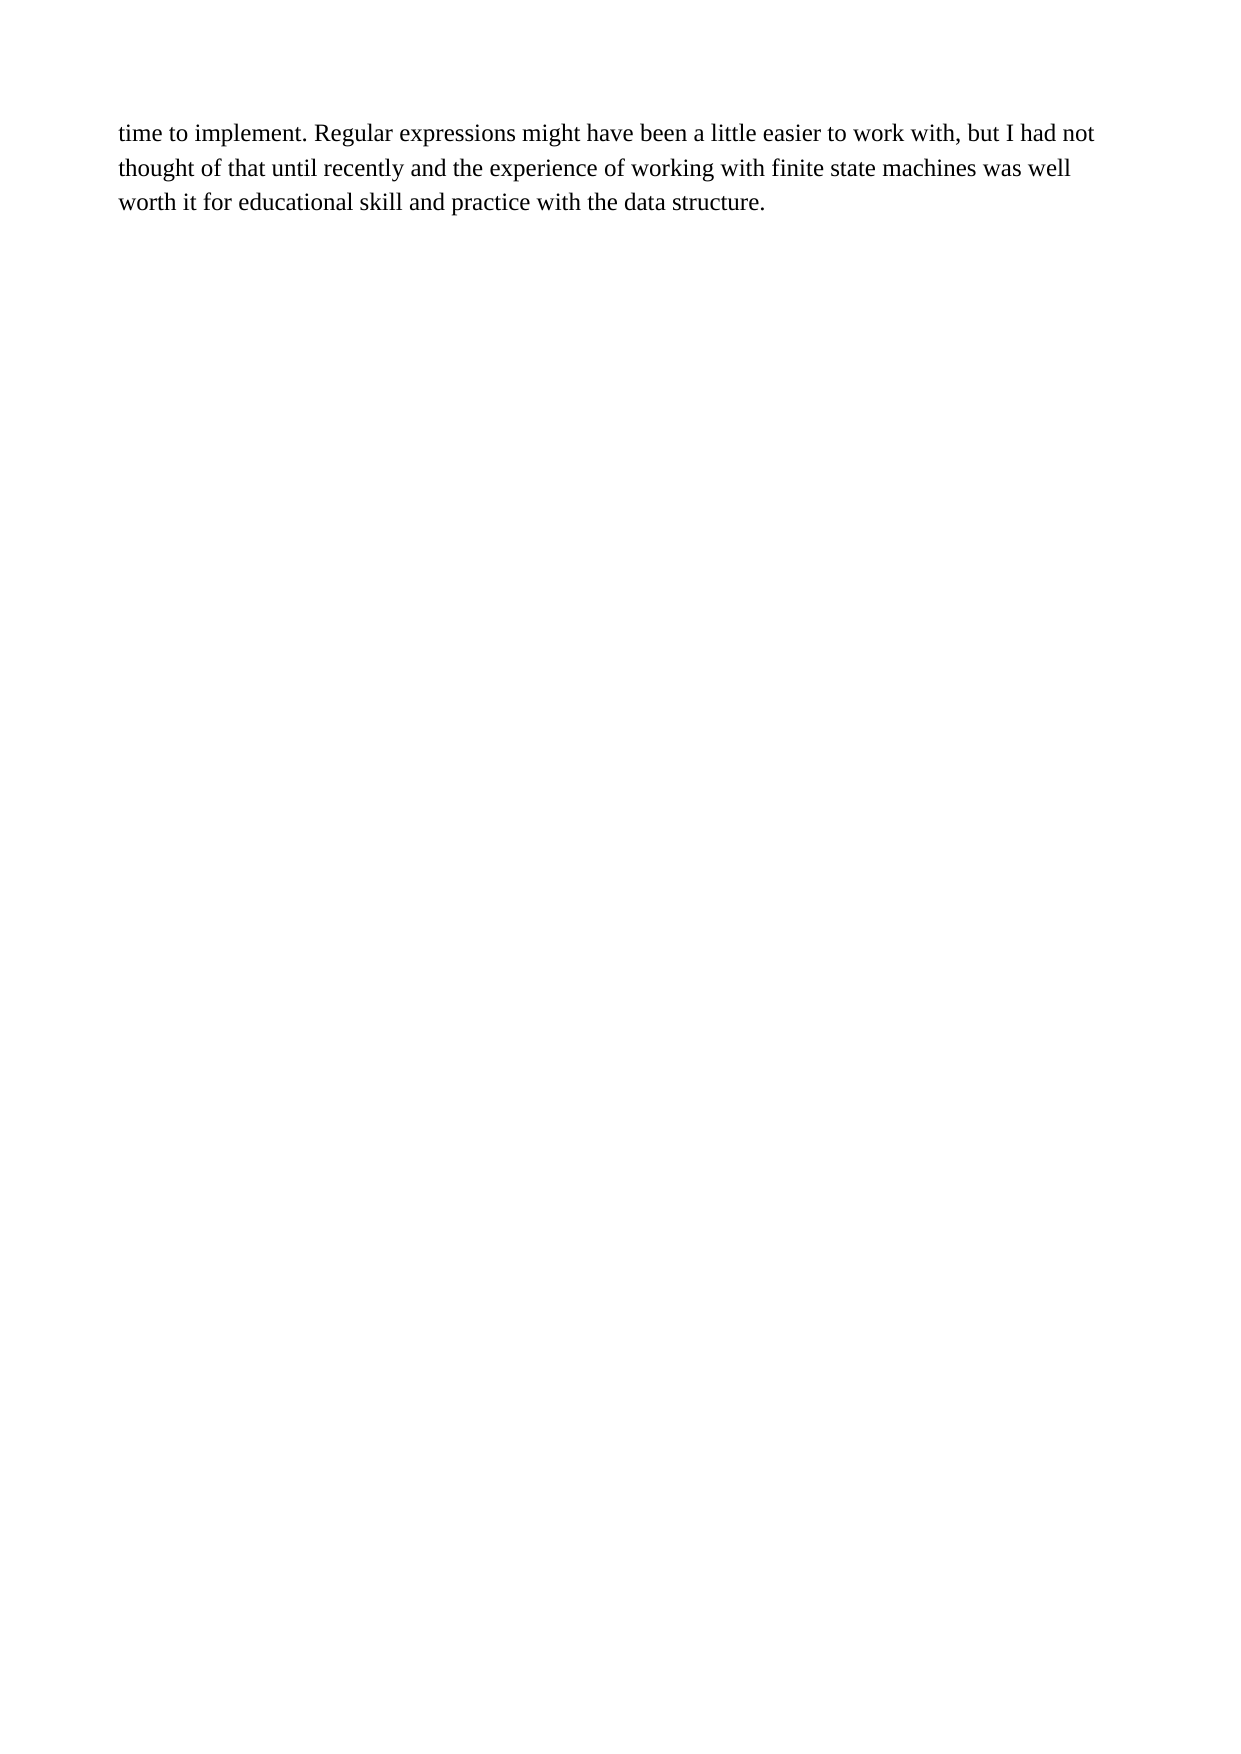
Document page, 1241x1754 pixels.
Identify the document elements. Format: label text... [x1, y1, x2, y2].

text time to implement. Regular expressions might have been a little easier to work with, but I had not thought of that until recently and the experience of working with finite state machines was well worth it for educational skill and practice with the data structure. [118, 118, 1122, 216]
